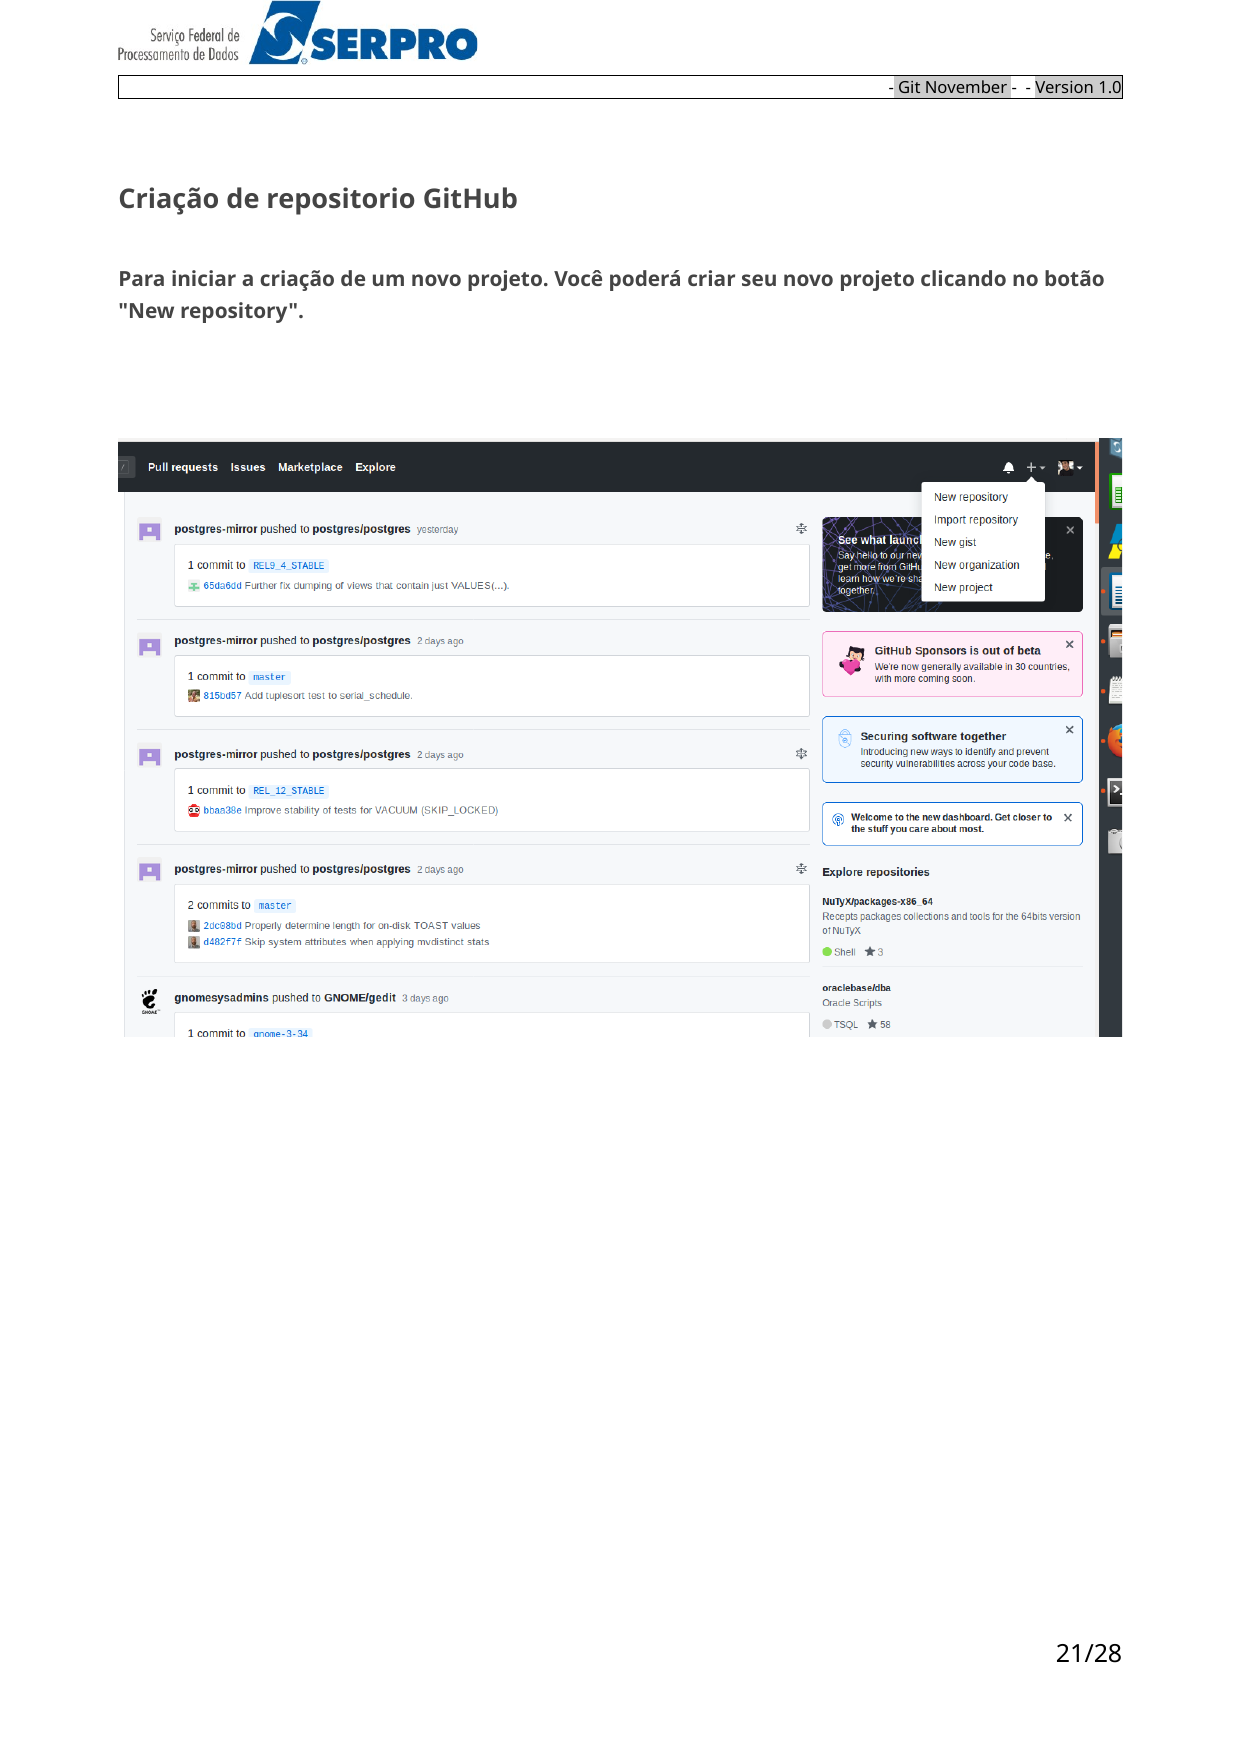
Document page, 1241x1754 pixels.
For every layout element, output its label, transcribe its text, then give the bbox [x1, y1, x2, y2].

text Para iniciar a criação de um novo projeto. Você poderá criar seu novo projeto clicando no botão "New repository". [118, 264, 1122, 325]
subtitle Criação de repositorio GitHub [118, 180, 1122, 217]
